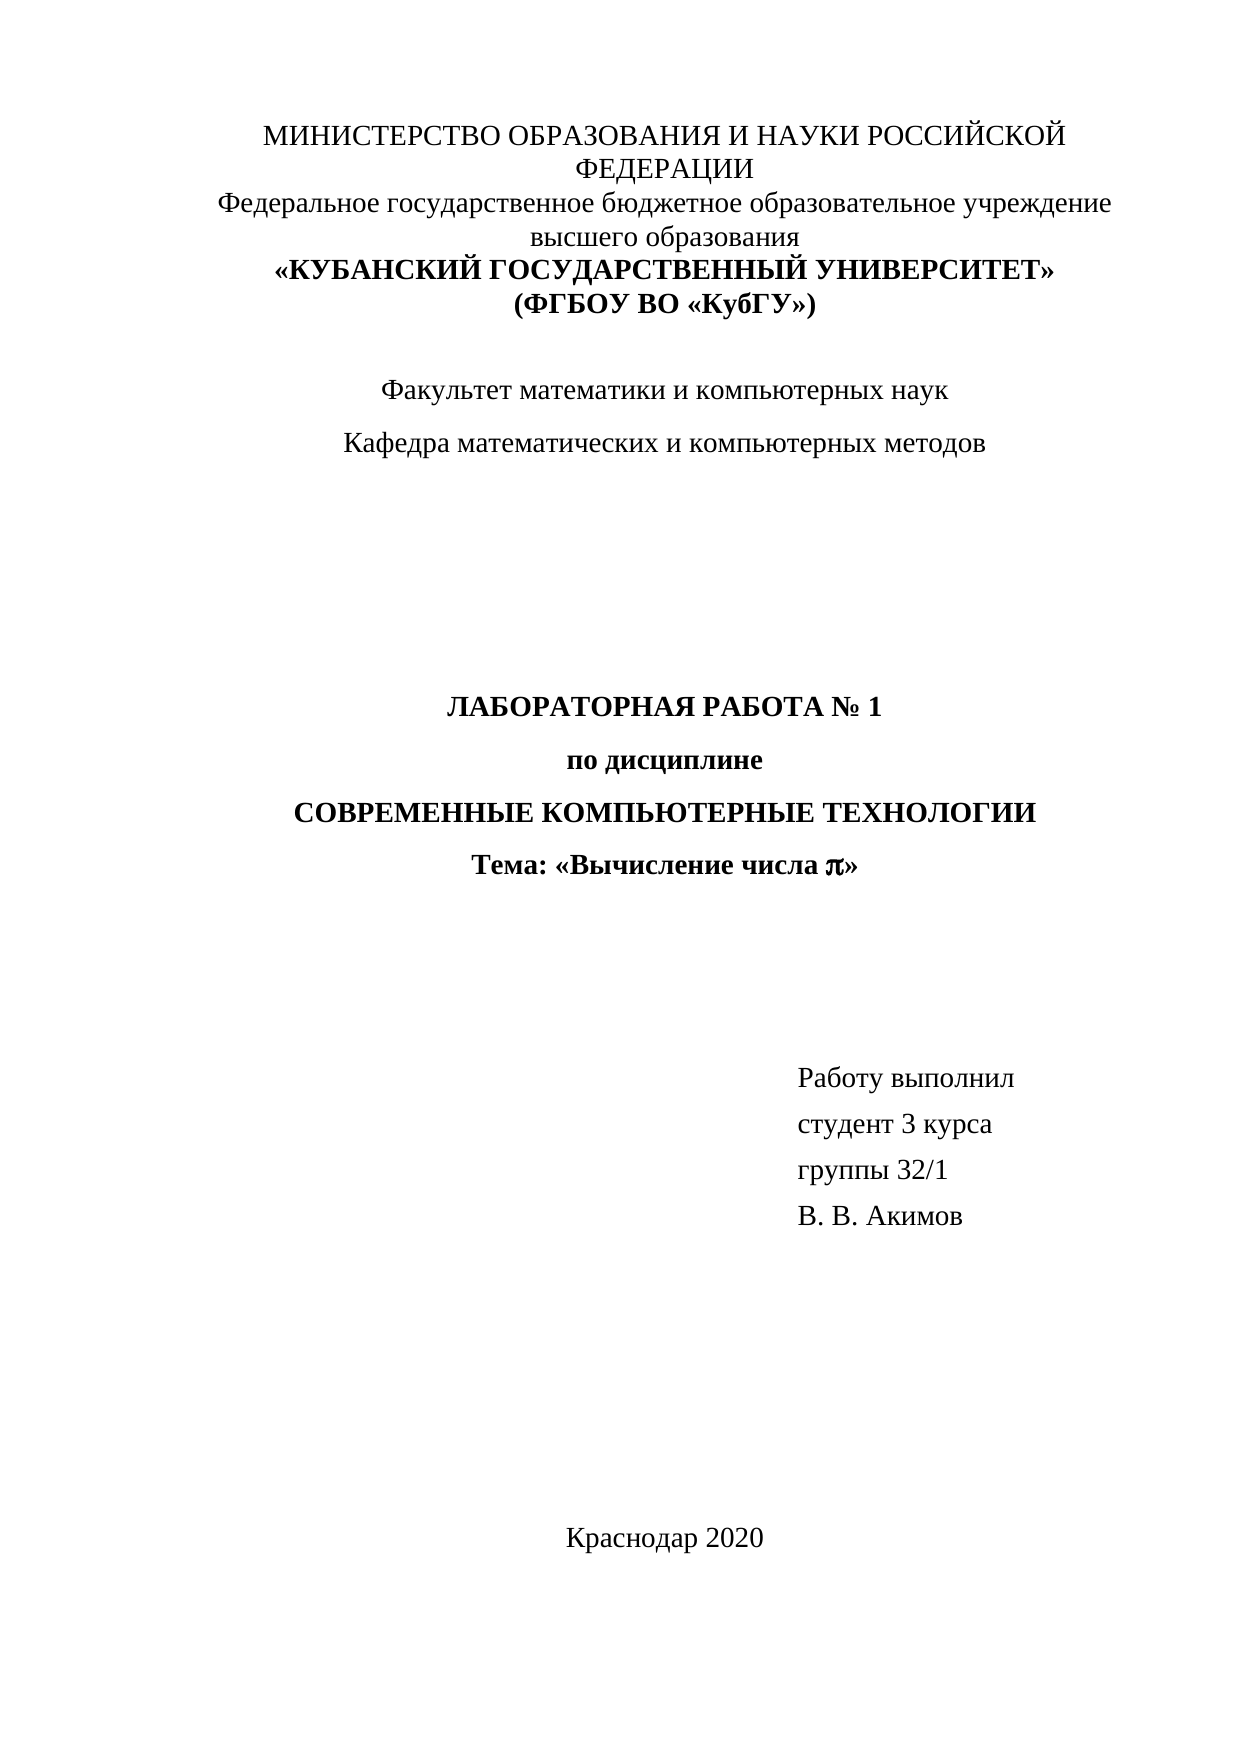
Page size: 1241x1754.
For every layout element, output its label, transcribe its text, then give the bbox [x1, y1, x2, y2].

text ЛАБОРАТОРНАЯ РАБОТА № 1 [177, 689, 1152, 723]
text Краснодар 2020 [177, 1520, 1152, 1554]
text по дисциплине [177, 742, 1152, 775]
text (ФГБОУ ВО «КубГУ») [177, 286, 1152, 319]
text Тема: «Вычисление числа » [177, 847, 1152, 882]
text «КУБАНСКИЙ ГОСУДАРСТВЕННЫЙ УНИВЕРСИТЕТ» [177, 252, 1152, 286]
text Кафедра математических и компьютерных методов [177, 425, 1152, 458]
text СОВРЕМЕННЫЕ КОМПЬЮТЕРНЫЕ ТЕХНОЛОГИИ [177, 795, 1152, 828]
text МИНИСТЕРСТВО ОБРАЗОВАНИЯ И НАУКИ РОССИЙСКОЙ ФЕДЕРАЦИИ [177, 118, 1152, 185]
text Факультет математики и компьютерных наук [177, 372, 1152, 406]
text Работу выполнил [797, 1060, 1152, 1093]
text группы 32/1 [797, 1152, 1152, 1185]
text В. В. Акимов [797, 1198, 1152, 1231]
text высшего образования [177, 219, 1152, 252]
text студент 3 курса [797, 1106, 1152, 1139]
text Федеральное государственное бюджетное образовательное учреждение [177, 185, 1152, 219]
